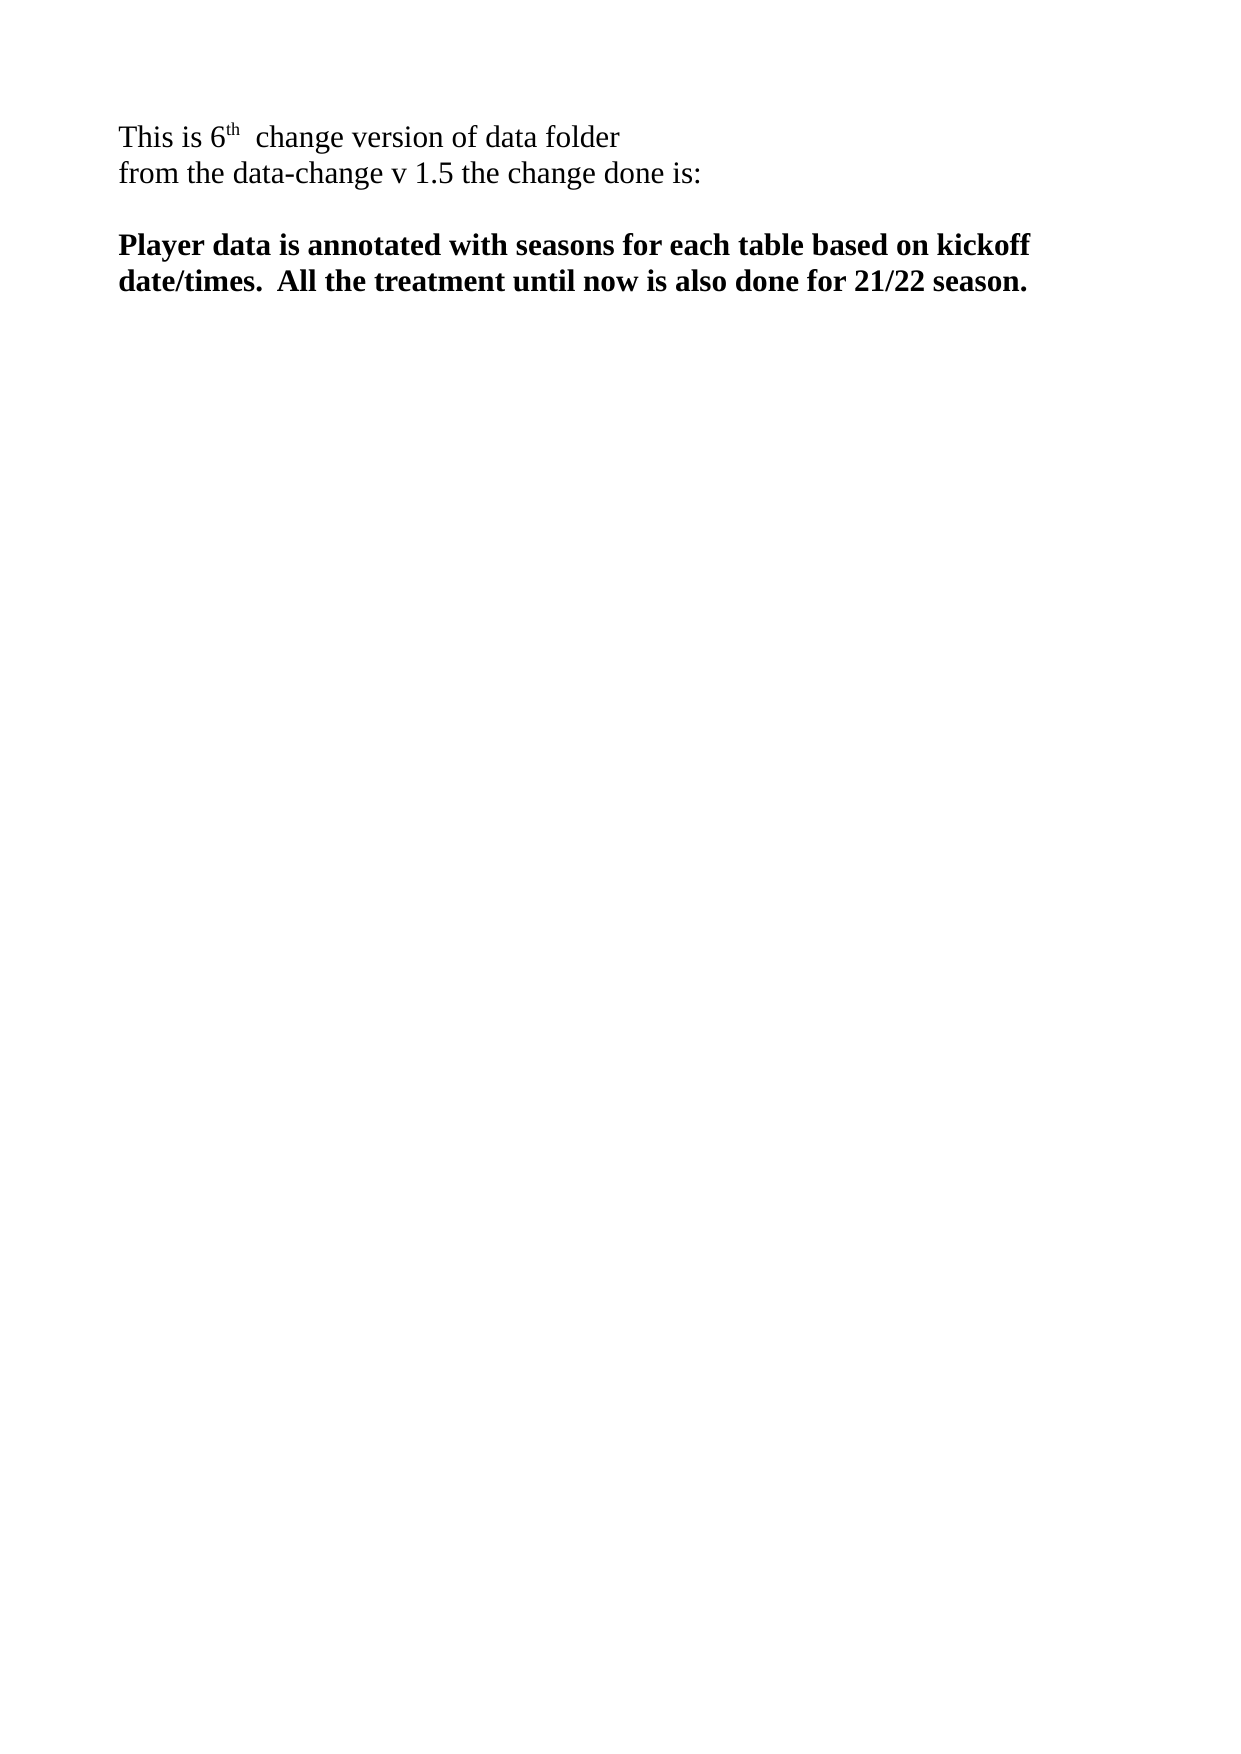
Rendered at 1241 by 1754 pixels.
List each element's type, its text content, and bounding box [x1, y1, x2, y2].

text from the data-change v 1.5 the change done is: [118, 154, 1122, 190]
text Player data is annotated with seasons for each table based on kickoff date/times. All the treatment until now is also done for 21/22 season. [118, 226, 1122, 298]
text This is 6th change version of data folder [118, 118, 1122, 154]
